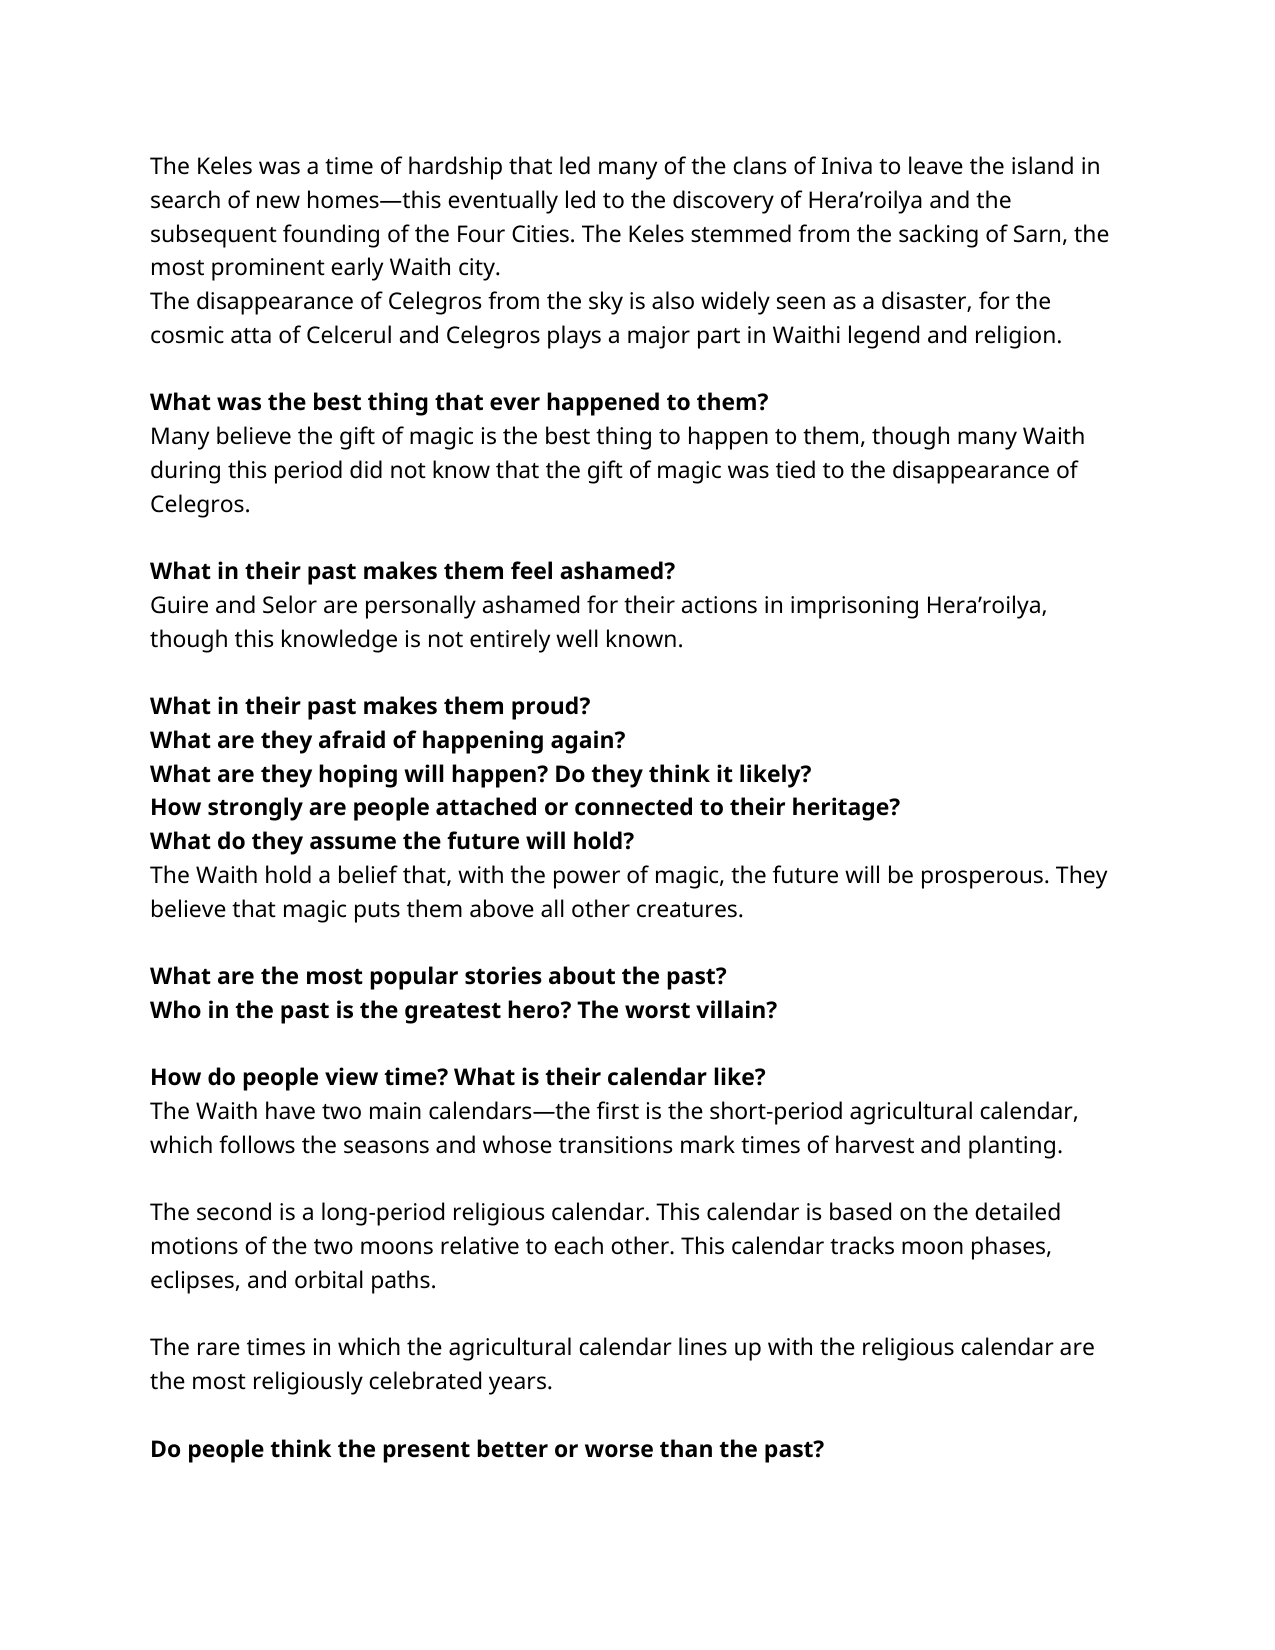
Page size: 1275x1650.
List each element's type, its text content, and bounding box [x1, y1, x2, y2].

text Do people think the present better or worse than the past? [150, 1399, 1125, 1464]
text The Waith hold a belief that, with the power of magic, the future will be prosperous. They believe that magic puts them above all other creatures. [150, 859, 1125, 924]
text The Waith have two main calendars—the first is the short-period agricultural calendar, which follows the seasons and whose transitions mark times of harvest and planting. [150, 1095, 1125, 1160]
text The disappearance of Celegros from the sky is also widely seen as a disaster, for the cosmic atta of Celcerul and Celegros plays a major part in Waithi legend and religion. [150, 285, 1125, 350]
text What are the most popular stories about the past? Who in the past is the greatest hero? The worst villain? [150, 926, 1125, 1025]
text How do people view time? What is their calendar like? [150, 1061, 1125, 1092]
text Many believe the gift of magic is the best thing to happen to them, though many Waith during this period did not know that the gift of magic was tied to the disappearance of Celegros. [150, 420, 1125, 519]
text What was the best thing that ever happened to them? [150, 352, 1125, 417]
text The second is a long-period religious calendar. This calendar is based on the detailed motions of the two moons relative to each other. This calendar tracks moon phases, eclipses, and orbital paths. [150, 1196, 1125, 1295]
text The rare times in which the agricultural calendar lines up with the religious calendar are the most religiously celebrated years. [150, 1331, 1125, 1396]
text What in their past makes them proud? What are they afraid of happening again? What are they hoping will happen? Do they think it likely? How strongly are people attached or connected to their heritage? What do they assume the future will hold? [150, 656, 1125, 856]
text Guire and Selor are personally ashamed for their actions in imprisoning Hera’roilya, though this knowledge is not entirely well known. [150, 589, 1125, 654]
text The Keles was a time of hardship that led many of the clans of Iniva to leave the island in search of new homes—this eventually led to the discovery of Hera’roilya and the subsequent founding of the Four Cities. The Keles stemmed from the sacking of Sarn, the most prominent early Waith city. [150, 150, 1125, 282]
text What in their past makes them feel ashamed? [150, 521, 1125, 586]
